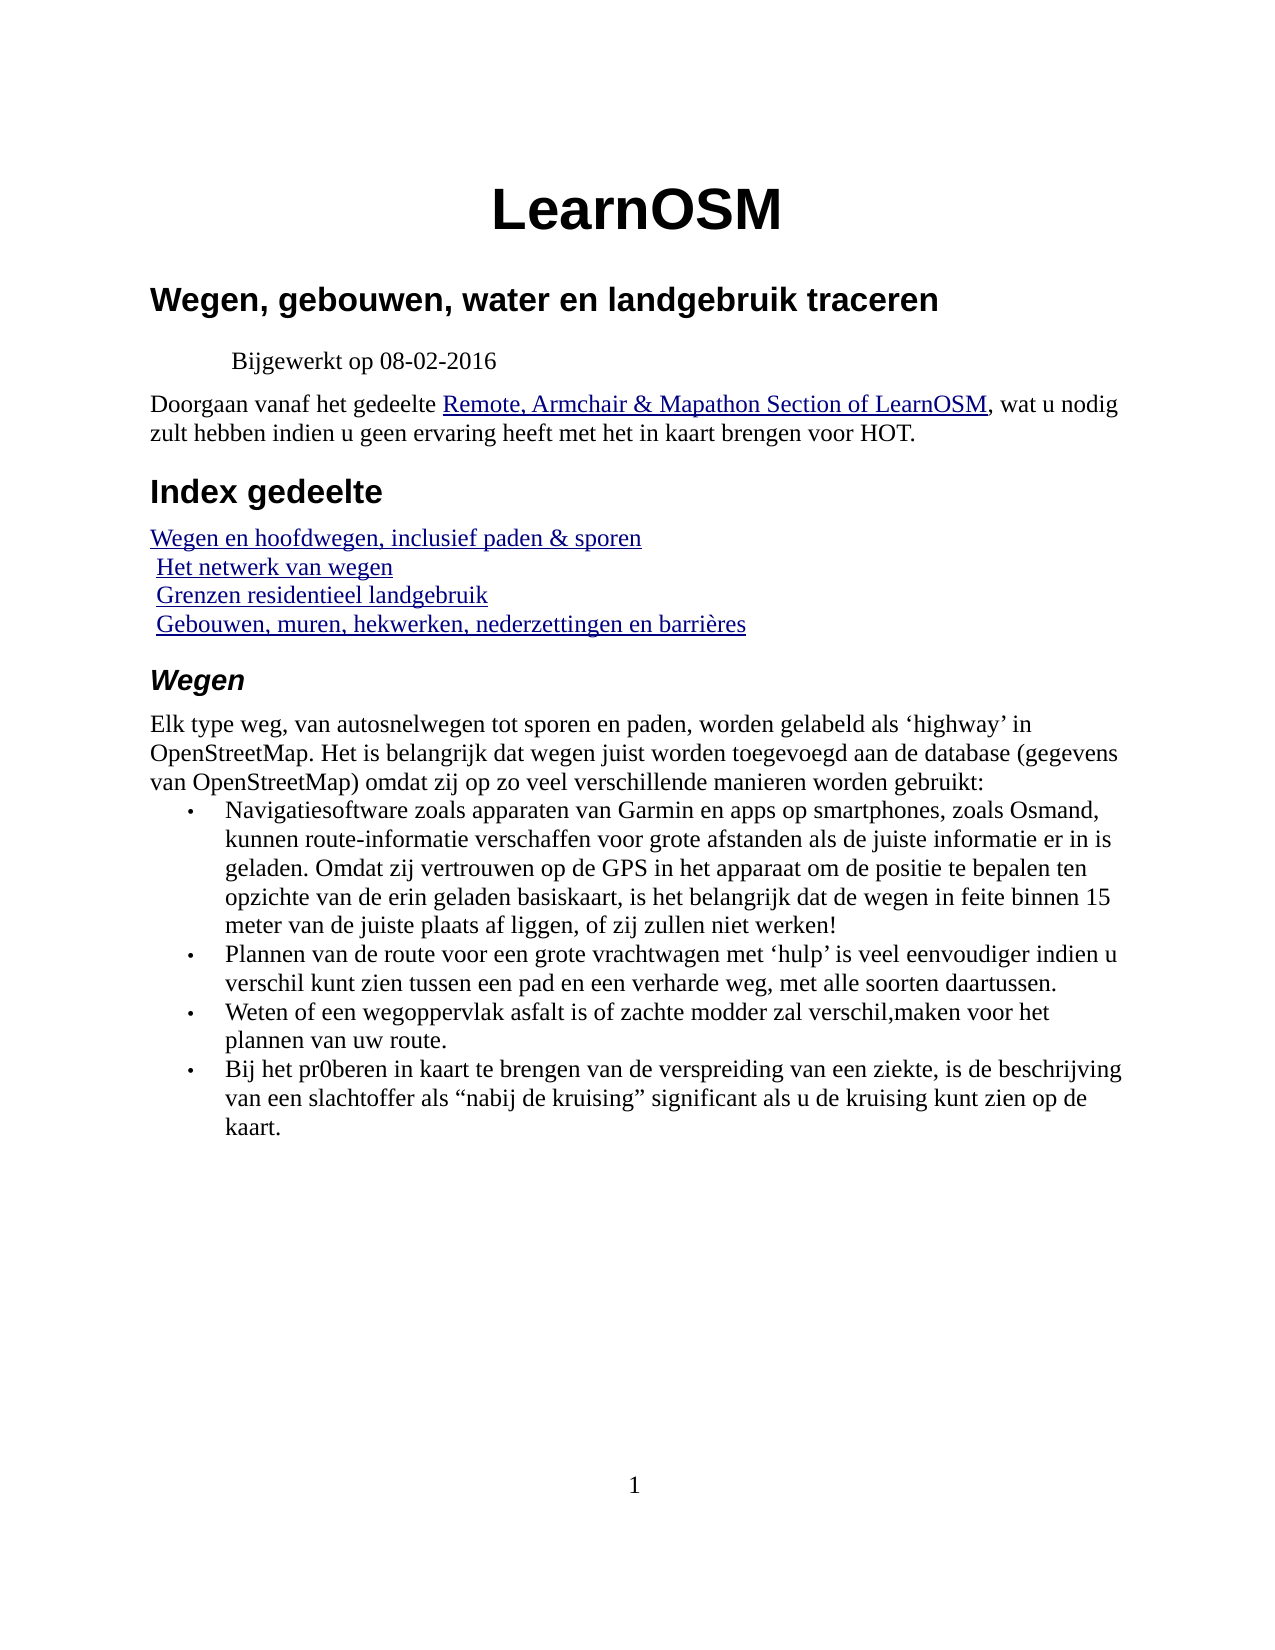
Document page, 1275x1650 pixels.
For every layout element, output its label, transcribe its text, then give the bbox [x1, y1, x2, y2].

text Elk type weg, van autosnelwegen tot sporen en paden, worden gelabeld als ‘highway’ in OpenStreetMap. Het is belangrijk dat wegen juist worden toegevoegd aan de database (gegevens van OpenStreetMap) omdat zij op zo veel verschillende manieren worden gebruikt: [150, 709, 1125, 795]
list Navigatiesoftware zoals apparaten van Garmin en apps op smartphones, zoals Osmand, kunnen route-informatie verschaffen voor grote afstanden als de juiste informatie er in is geladen. Omdat zij vertrouwen op de GPS in het apparaat om de positie te bepalen ten opzichte van de erin geladen basiskaart, is het belangrijk dat de wegen in feite binnen 15 meter van de juiste plaats af liggen, of zij zullen niet werken! [187, 795, 1125, 939]
subtitle Index gedeelte [150, 472, 1125, 511]
text Bijgewerkt op 08-02-2016 [225, 346, 1125, 374]
text Wegen en hoofdwegen, inclusief paden & sporen Het netwerk van wegen Grenzen residentieel landgebruik Gebouwen, muren, hekwerken, nederzettingen en barrières [150, 523, 1125, 638]
list Plannen van de route voor een grote vrachtwagen met ‘hulp’ is veel eenvoudiger indien u verschil kunt zien tussen een pad en een verharde weg, met alle soorten daartussen. [187, 939, 1125, 997]
subtitle Wegen [150, 663, 1125, 697]
subtitle Wegen, gebouwen, water en landgebruik traceren [150, 279, 1125, 318]
title LearnOSM [150, 175, 1125, 242]
list Weten of een wegoppervlak asfalt is of zachte modder zal verschil,maken voor het plannen van uw route. [187, 997, 1125, 1054]
list Bij het pr0beren in kaart te brengen van de verspreiding van een ziekte, is de beschrijving van een slachtoffer als “nabij de kruising” significant als u de kruising kunt zien op de kaart. [187, 1054, 1125, 1140]
text Doorgaan vanaf het gedeelte Remote, Armchair & Mapathon Section of LearnOSM, wat u nodig zult hebben indien u geen ervaring heeft met het in kaart brengen voor HOT. [150, 389, 1125, 447]
